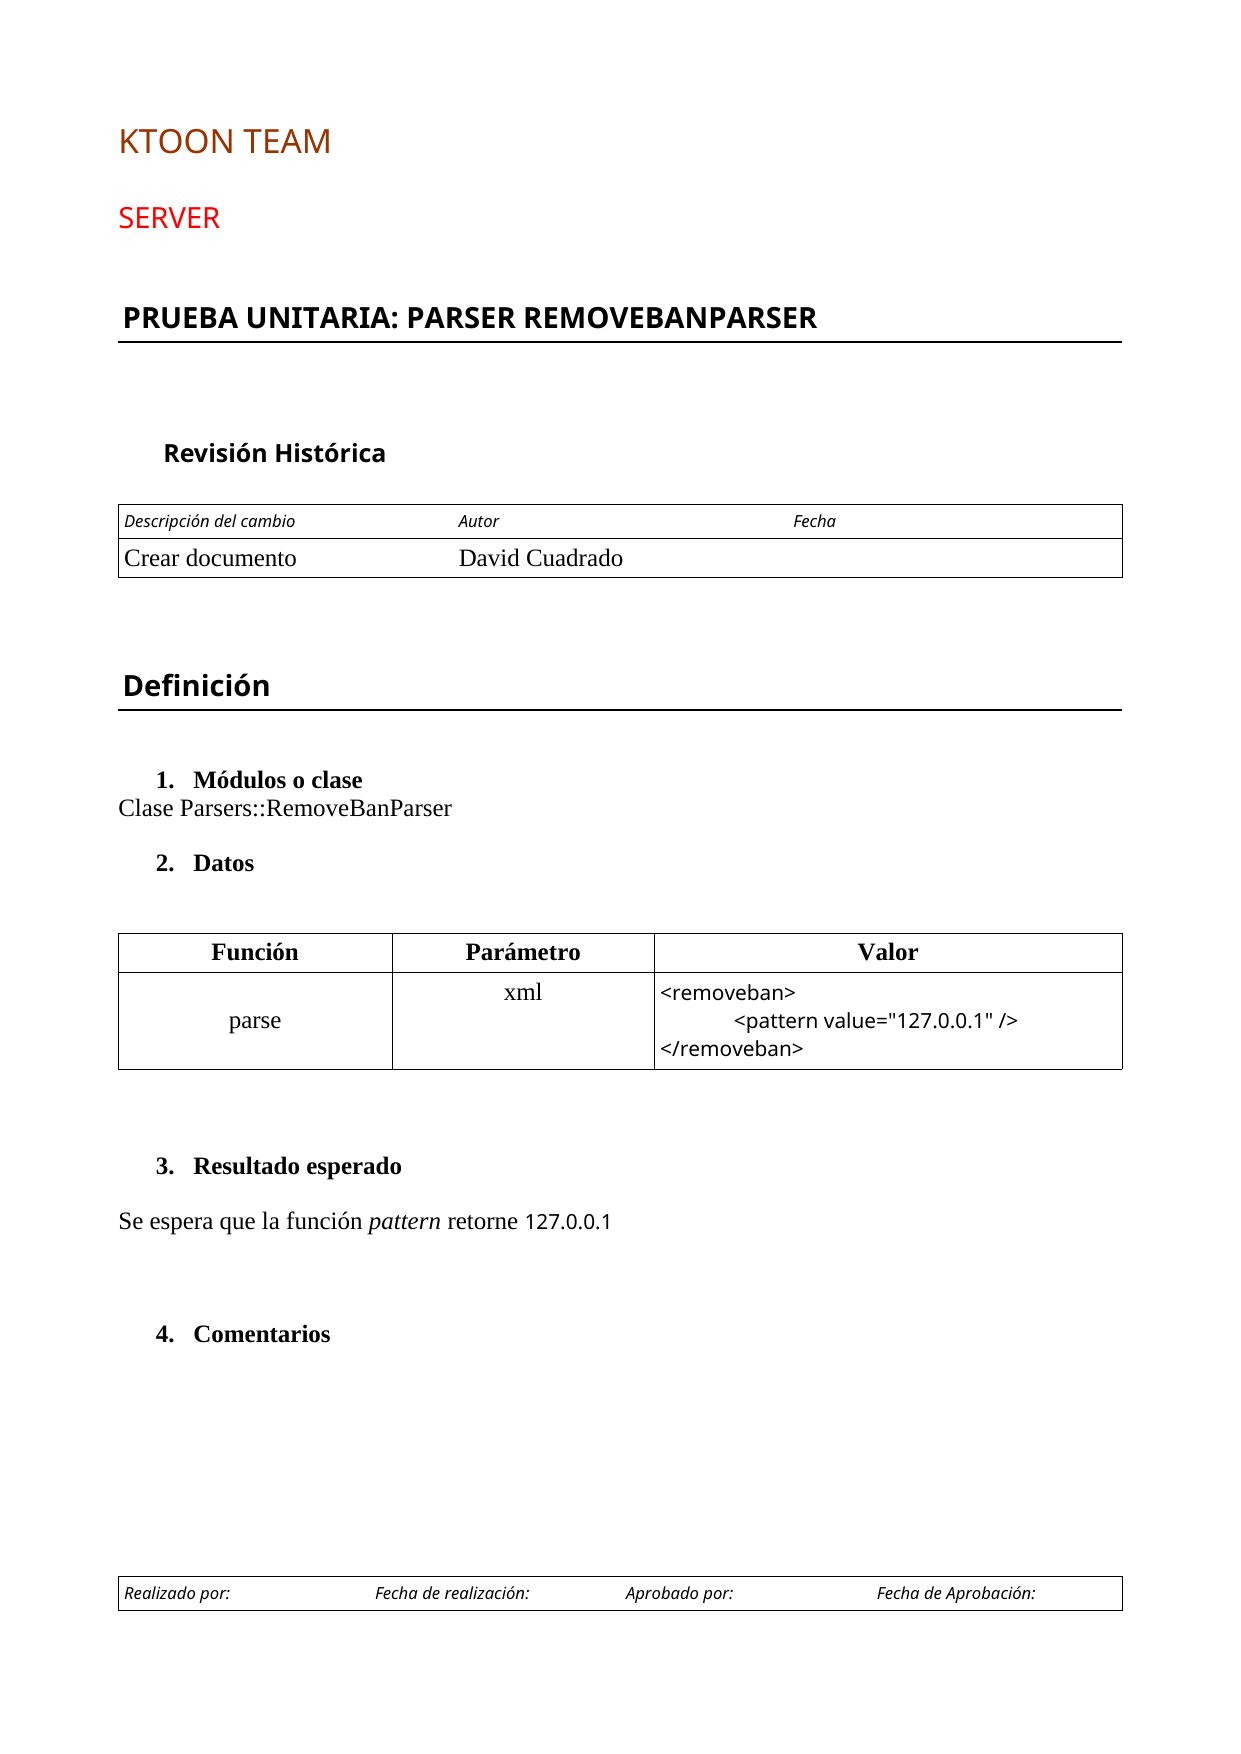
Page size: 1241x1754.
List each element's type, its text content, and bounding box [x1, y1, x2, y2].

text PRUEBA UNITARIA: PARSER REMOVEBANPARSER [118, 293, 1122, 341]
table_cell David Cuadrado [453, 539, 787, 577]
text Se espera que la función pattern retorne 127.0.0.1 [118, 1207, 1122, 1236]
table_header Realizado por: [119, 1577, 369, 1610]
table_header Descripción del cambio [119, 505, 453, 538]
text SERVER [118, 198, 1122, 237]
table_header Autor [453, 505, 787, 538]
table_header Fecha de Aprobación: [871, 1577, 1122, 1610]
table_cell parse [119, 973, 392, 1069]
table_header Valor [655, 934, 1122, 972]
list Comentarios [156, 1320, 1122, 1347]
table_cell <removeban> <pattern value="127.0.0.1" /> </removeban> [655, 973, 1122, 1069]
table_cell xml [393, 973, 654, 1069]
table_cell Crear documento [119, 539, 453, 577]
list Módulos o clase [156, 766, 1122, 794]
table_header Aprobado por: [620, 1577, 871, 1610]
list Datos [156, 849, 1122, 877]
text Clase Parsers::RemoveBanParser [118, 794, 1122, 822]
list Resultado esperado [156, 1152, 1122, 1180]
subtitle Revisión Histórica [118, 436, 1122, 470]
table_cell [787, 539, 1122, 577]
table_header Función [119, 934, 392, 972]
table_header Parámetro [393, 934, 654, 972]
text Definición [118, 660, 1122, 709]
text KTOON TEAM [118, 118, 1122, 163]
table_header Fecha de realización: [369, 1577, 620, 1610]
table_header Fecha [787, 505, 1122, 538]
